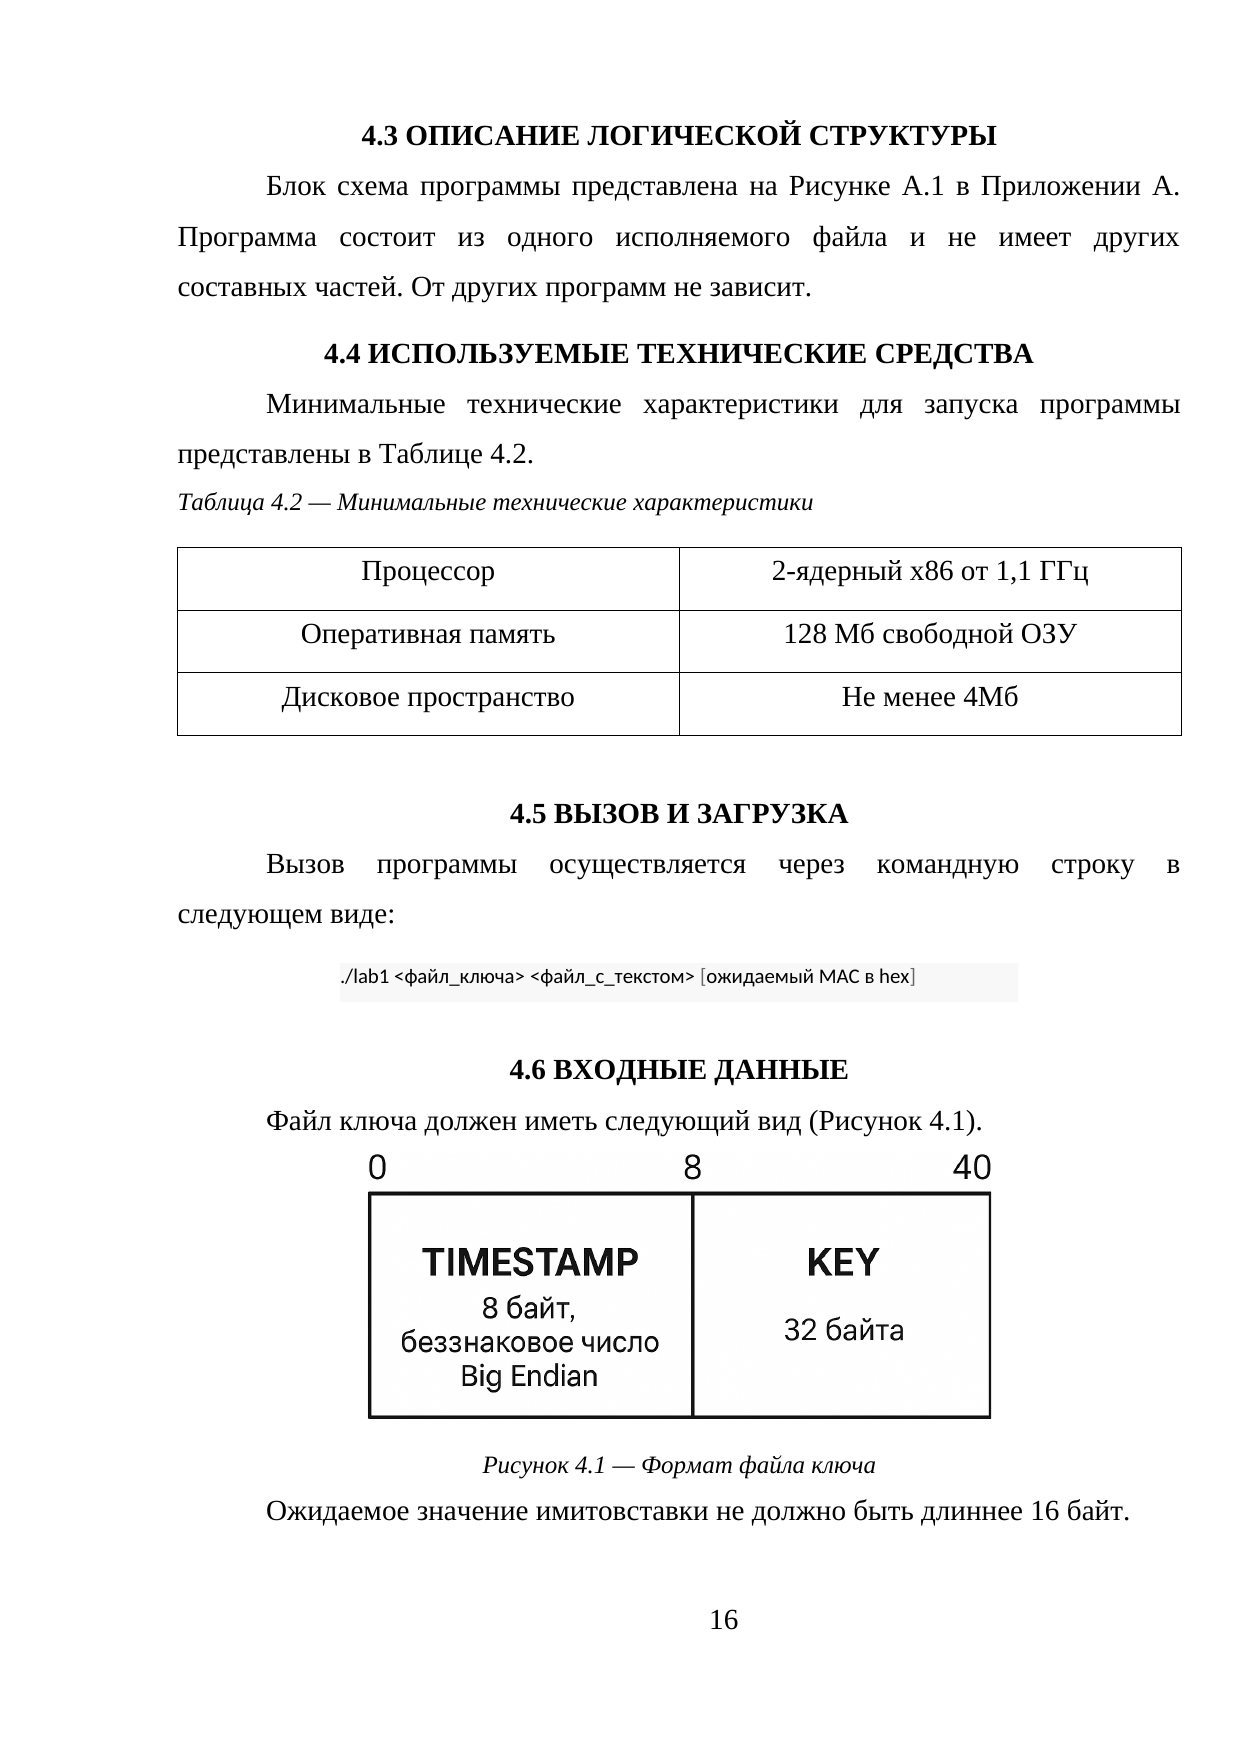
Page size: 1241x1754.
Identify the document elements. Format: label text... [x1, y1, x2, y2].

text Файл ключа должен иметь следующий вид (Рисунок 4.1). [177, 1103, 1181, 1136]
text Блок схема программы представлена на Рисунке А.1 в Приложении А. Программа состоит из одного исполняемого файла и не имеет других составных частей. От других программ не зависит. [177, 168, 1181, 303]
table_cell Не менее 4Мб [680, 673, 1181, 735]
text Ожидаемое значение имитовставки не должно быть длиннее 16 байт. [177, 1493, 1181, 1527]
subtitle 4.4 ИСПОЛЬЗУЕМЫЕ ТЕХНИЧЕСКИЕ СРЕДСТВА [177, 336, 1181, 369]
table_cell Дисковое пространство [178, 673, 679, 735]
table_header 2-ядерный x86 от 1,1 ГГц [680, 548, 1181, 609]
table_cell 128 Мб свободной ОЗУ [680, 611, 1181, 672]
subtitle 4.5 ВЫЗОВ И ЗАГРУЗКА [177, 796, 1181, 829]
text Минимальные технические характеристики для запуска программы представлены в Таблице 4.2. [177, 386, 1181, 470]
table_header Процессор [178, 548, 679, 609]
subtitle 4.3 ОПИСАНИЕ ЛОГИЧЕСКОЙ СТРУКТУРЫ [177, 118, 1181, 152]
text Таблица 4.2 — Минимальные технические характеристики [177, 487, 1181, 516]
text Рисунок 4.1 — Формат файла ключа [177, 1153, 1181, 1479]
subtitle 4.6 ВХОДНЫЕ ДАННЫЕ [177, 963, 1181, 1086]
table_cell Оперативная память [178, 611, 679, 672]
picture [367, 1153, 992, 1419]
text Вызов программы осуществляется через командную строку в следующем виде: [177, 846, 1181, 930]
